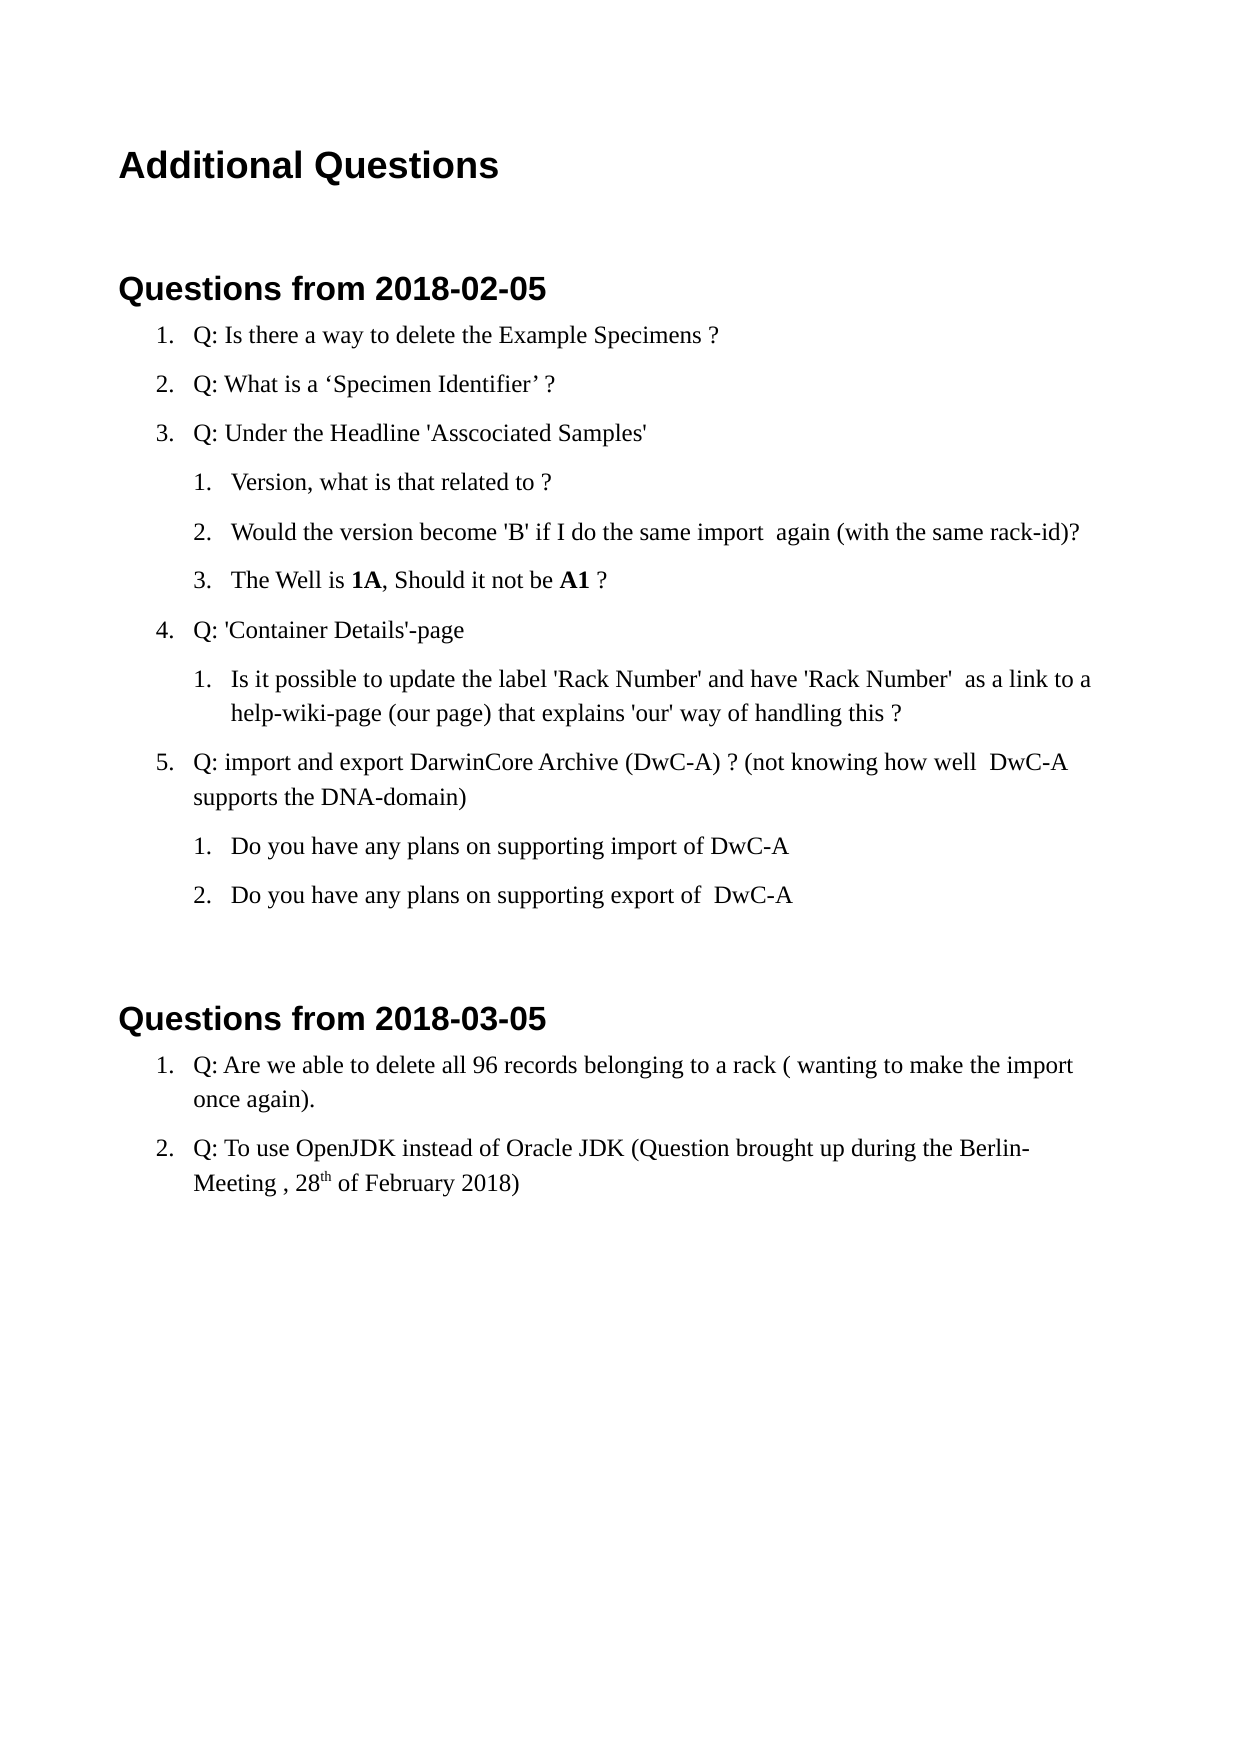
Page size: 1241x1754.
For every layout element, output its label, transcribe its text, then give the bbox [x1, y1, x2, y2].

list The Well is 1A, Should it not be A1 ? [193, 566, 1122, 594]
list Q: import and export DarwinCore Archive (DwC-A) ? (not knowing how well DwC-A supports the DNA-domain) [156, 747, 1122, 811]
subtitle Questions from 2018-03-05 [118, 999, 1122, 1037]
list Version, what is that related to ? [193, 467, 1122, 496]
subtitle Additional Questions [118, 143, 1122, 187]
list Q: To use OpenJDK instead of Oracle JDK (Question brought up during the Berlin-Meeting , 28th of February 2018) [156, 1133, 1122, 1197]
list Do you have any plans on supporting export of DwC-A [193, 880, 1122, 909]
list Would the version become 'B' if I do the same import again (with the same rack-id)? [193, 517, 1122, 545]
list Q: Is there a way to delete the Example Specimens ? [156, 320, 1122, 349]
subtitle Questions from 2018-02-05 [118, 269, 1122, 308]
list Is it possible to update the label 'Rack Number' and have 'Rack Number' as a link to a help-wiki-page (our page) that explains 'our' way of handling this ? [193, 664, 1122, 727]
list Q: 'Container Details'-page [156, 615, 1122, 643]
list Do you have any plans on supporting import of DwC-A [193, 831, 1122, 859]
list Q: Under the Headline 'Asscociated Samples' [156, 418, 1122, 447]
list Q: What is a ‘Specimen Identifier’ ? [156, 369, 1122, 398]
list Q: Are we able to delete all 96 records belonging to a rack ( wanting to make the import once again). [156, 1050, 1122, 1113]
